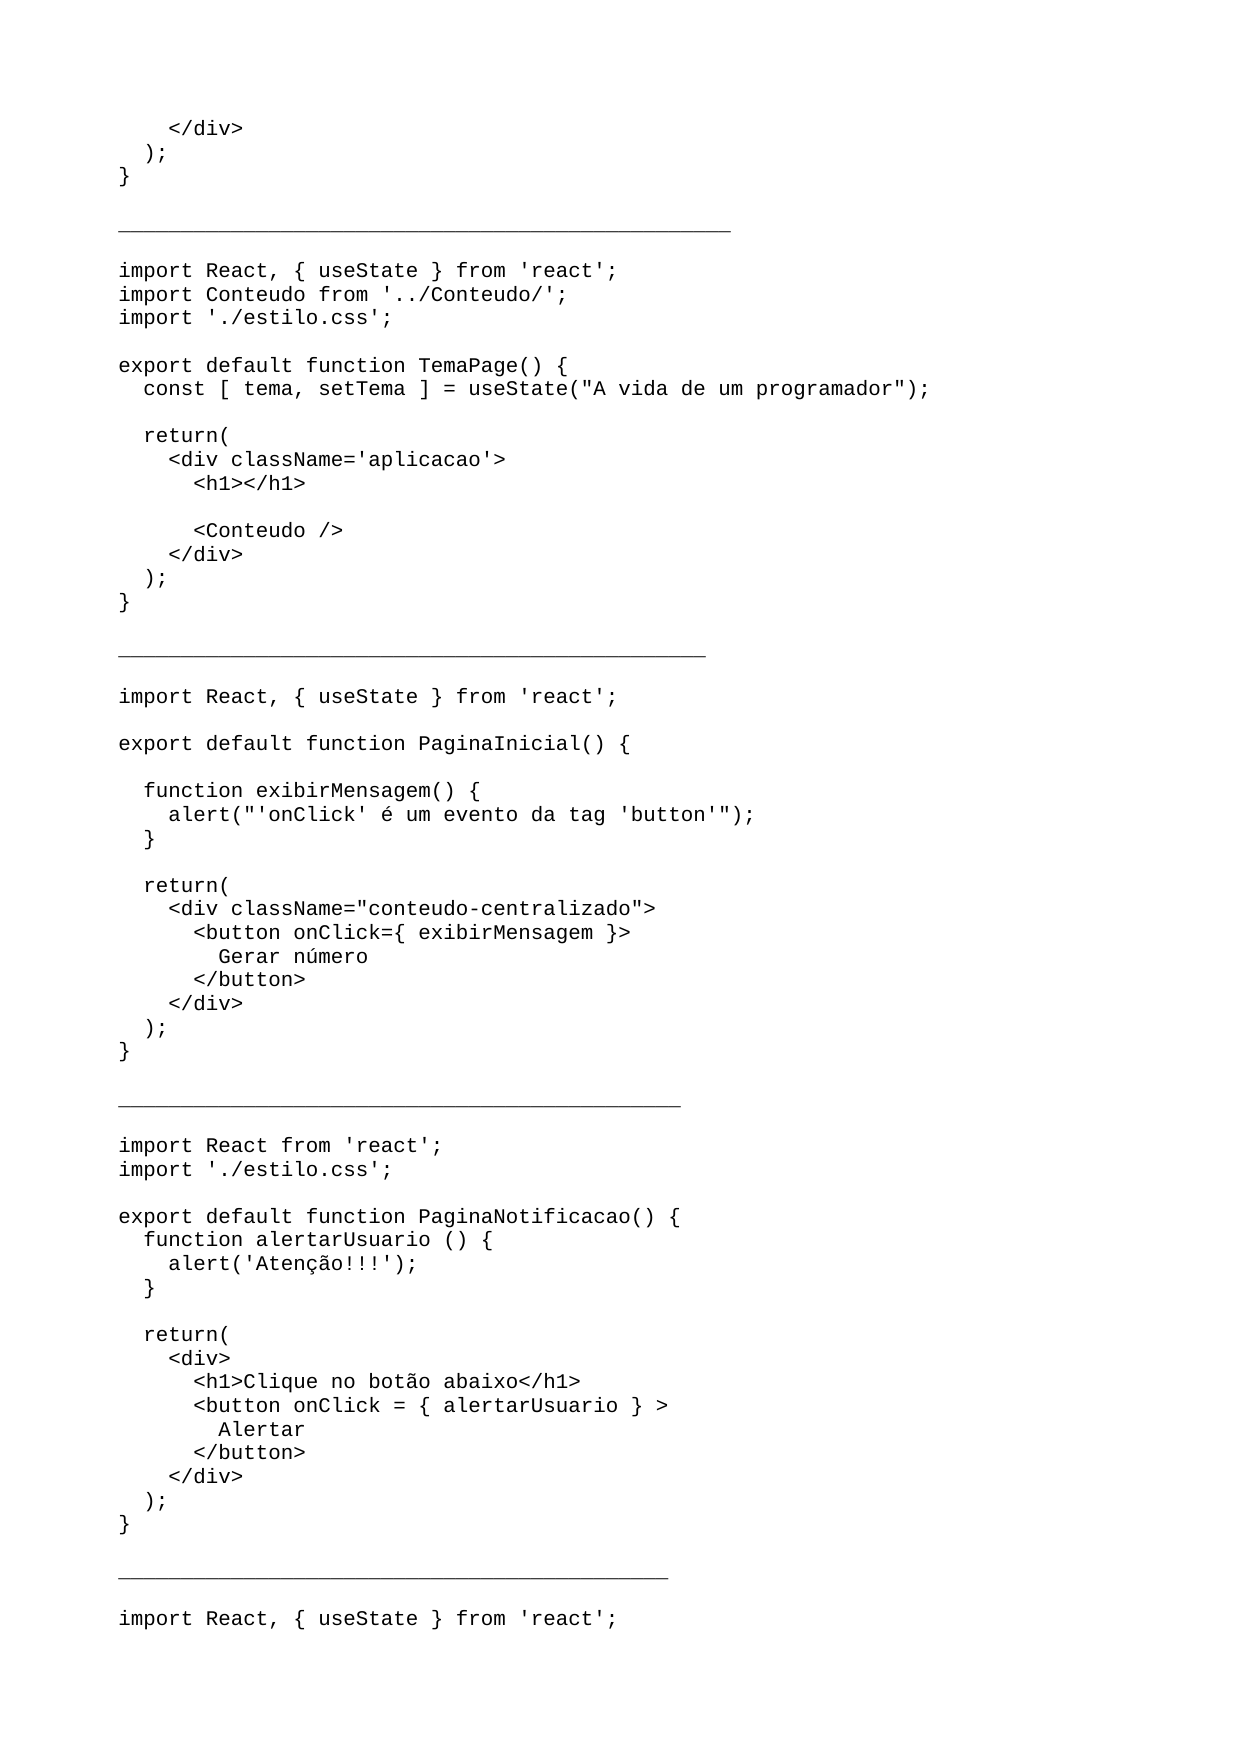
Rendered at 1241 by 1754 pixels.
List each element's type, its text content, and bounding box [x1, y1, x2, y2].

text import './estilo.css'; [118, 1158, 1122, 1182]
text </div> [118, 118, 1122, 142]
text </div> [118, 1466, 1122, 1489]
text Alertar [118, 1419, 1122, 1442]
text const [ tema, setTema ] = useState("A vida de um programador"); [118, 378, 1122, 402]
text </div> [118, 993, 1122, 1017]
text import './estilo.css'; [118, 307, 1122, 331]
text } [118, 165, 1122, 189]
text } [118, 1277, 1122, 1300]
text </button> [118, 969, 1122, 993]
text </div> [118, 544, 1122, 567]
text return( [118, 426, 1122, 449]
text function exibirMensagem() { [118, 780, 1122, 804]
text </button> [118, 1442, 1122, 1466]
text import React, { useState } from 'react'; [118, 260, 1122, 284]
text function alertarUsuario () { [118, 1229, 1122, 1253]
text } [118, 591, 1122, 615]
text <Conteudo /> [118, 520, 1122, 544]
text _______________________________________________ [118, 638, 1122, 662]
text import React, { useState } from 'react'; [118, 1608, 1122, 1631]
text } [118, 1040, 1122, 1064]
text ); [118, 142, 1122, 165]
text alert("'onClick' é um evento da tag 'button'"); [118, 804, 1122, 827]
text return( [118, 875, 1122, 898]
text export default function TemaPage() { [118, 354, 1122, 378]
text ); [118, 567, 1122, 591]
text _________________________________________________ [118, 213, 1122, 236]
text return( [118, 1324, 1122, 1348]
text <h1></h1> [118, 473, 1122, 496]
text } [118, 827, 1122, 851]
text <div> [118, 1348, 1122, 1371]
text } [118, 1513, 1122, 1537]
text import Conteudo from '../Conteudo/'; [118, 284, 1122, 307]
text <button onClick={ exibirMensagem }> [118, 922, 1122, 946]
text alert('Atenção!!!'); [118, 1253, 1122, 1277]
text ); [118, 1489, 1122, 1513]
text _____________________________________________ [118, 1088, 1122, 1111]
text export default function PaginaNotificacao() { [118, 1206, 1122, 1229]
text import React, { useState } from 'react'; [118, 686, 1122, 709]
text export default function PaginaInicial() { [118, 733, 1122, 757]
text <button onClick = { alertarUsuario } > [118, 1395, 1122, 1419]
text <h1>Clique no botão abaixo</h1> [118, 1371, 1122, 1395]
text <div className="conteudo-centralizado"> [118, 898, 1122, 922]
text ); [118, 1017, 1122, 1040]
text Gerar número [118, 946, 1122, 969]
text ____________________________________________ [118, 1561, 1122, 1584]
text <div className='aplicacao'> [118, 449, 1122, 473]
text import React from 'react'; [118, 1135, 1122, 1158]
